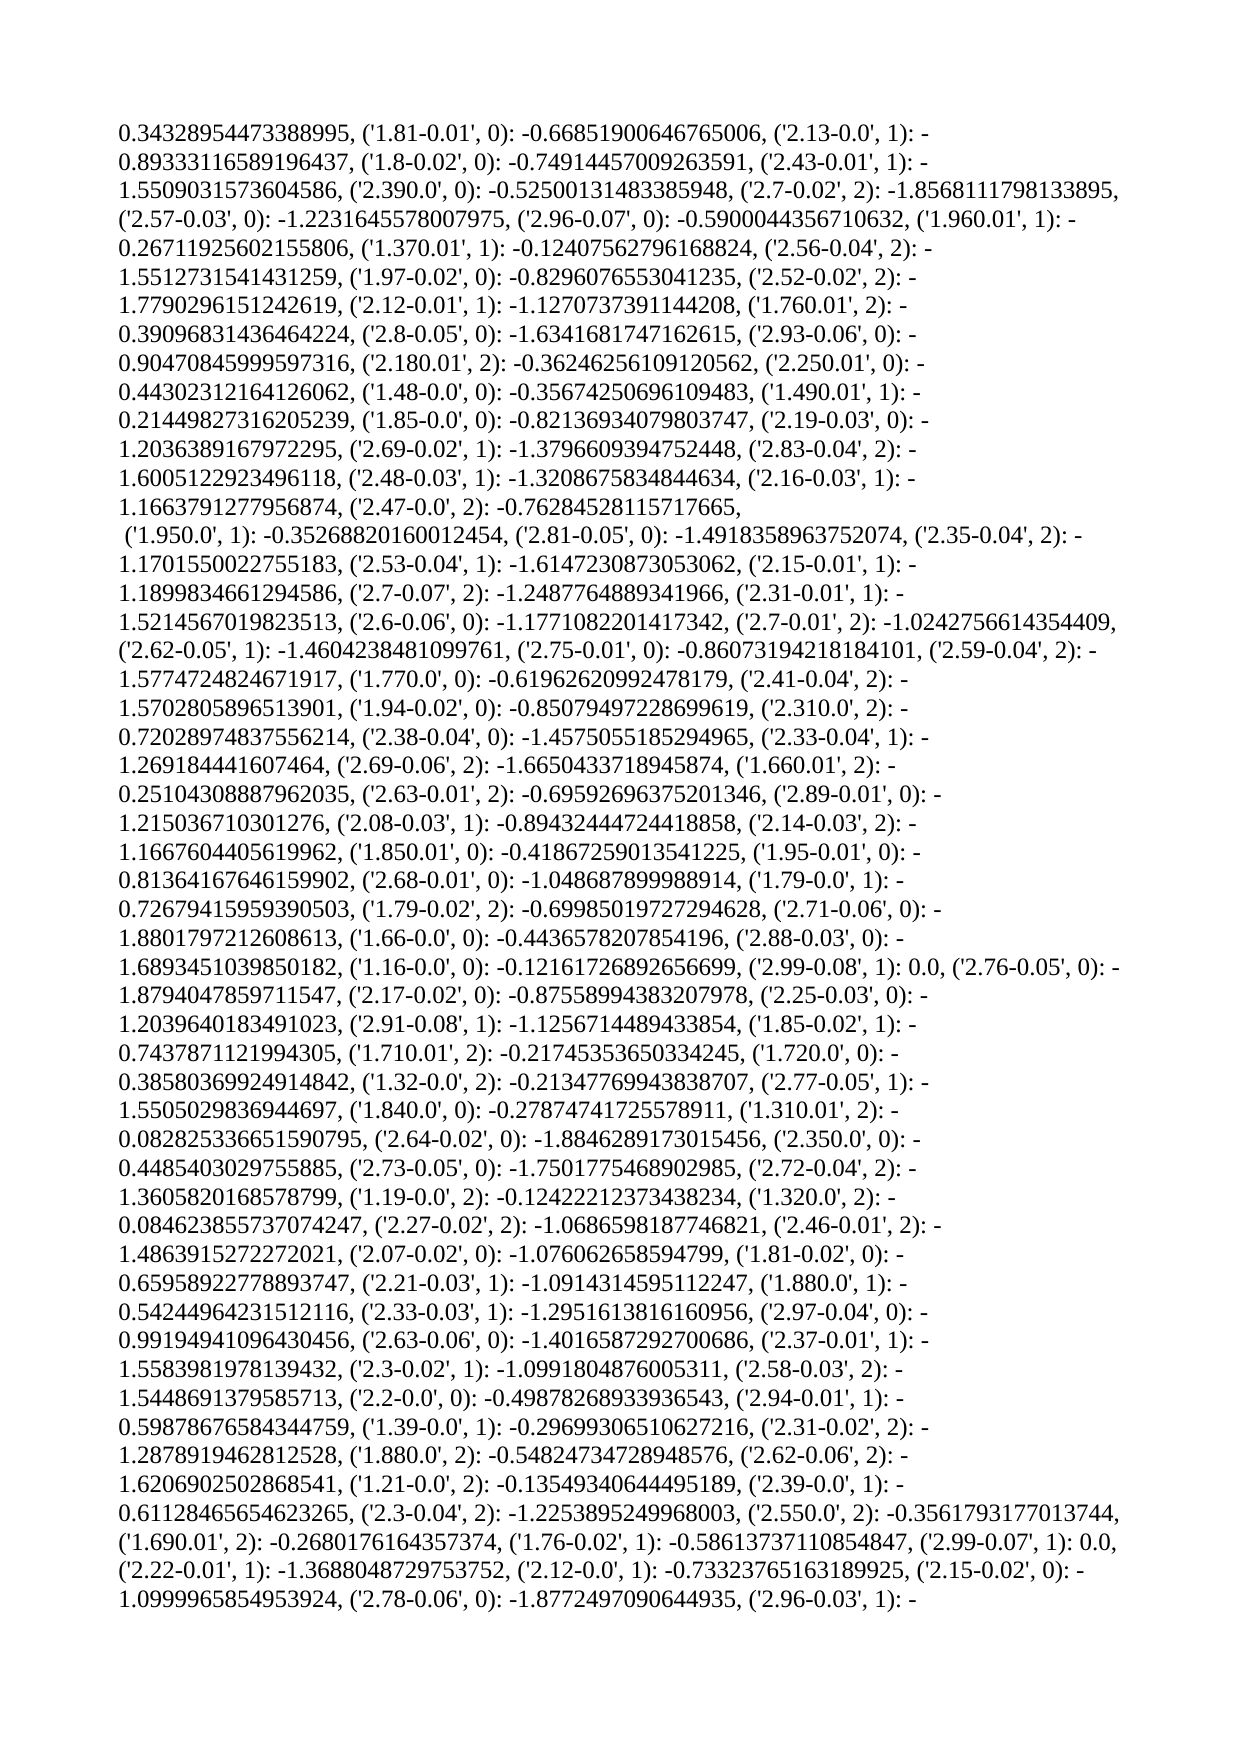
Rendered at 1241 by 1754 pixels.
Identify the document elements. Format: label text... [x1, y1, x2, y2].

text -0.34328954473388995, ('1.81-0.01', 0): -0.66851900646765006, ('2.13-0.0', 1): -0.89333116589196437, ('1.8-0.02', 0): -0.74914457009263591, ('2.43-0.01', 1): -1.5509031573604586, ('2.390.0', 0): -0.52500131483385948, ('2.7-0.02', 2): -1.8568111798133895, ('2.57-0.03', 0): -1.2231645578007975, ('2.96-0.07', 0): -0.5900044356710632, ('1.960.01', 1): -0.26711925602155806, ('1.370.01', 1): -0.12407562796168824, ('2.56-0.04', 2): -1.5512731541431259, ('1.97-0.02', 0): -0.8296076553041235, ('2.52-0.02', 2): -1.7790296151242619, ('2.12-0.01', 1): -1.1270737391144208, ('1.760.01', 2): -0.39096831436464224, ('2.8-0.05', 0): -1.6341681747162615, ('2.93-0.06', 0): -0.90470845999597316, ('2.180.01', 2): -0.36246256109120562, ('2.250.01', 0): -0.44302312164126062, ('1.48-0.0', 0): -0.35674250696109483, ('1.490.01', 1): -0.21449827316205239, ('1.85-0.0', 0): -0.82136934079803747, ('2.19-0.03', 0): -1.2036389167972295, ('2.69-0.02', 1): -1.3796609394752448, ('2.83-0.04', 2): -1.6005122923496118, ('2.48-0.03', 1): -1.3208675834844634, ('2.16-0.03', 1): -1.1663791277956874, ('2.47-0.0', 2): -0.76284528115717665, [118, 118, 1122, 521]
text ('1.950.0', 1): -0.35268820160012454, ('2.81-0.05', 0): -1.4918358963752074, ('2.35-0.04', 2): -1.1701550022755183, ('2.53-0.04', 1): -1.6147230873053062, ('2.15-0.01', 1): -1.1899834661294586, ('2.7-0.07', 2): -1.2487764889341966, ('2.31-0.01', 1): -1.5214567019823513, ('2.6-0.06', 0): -1.1771082201417342, ('2.7-0.01', 2): -1.0242756614354409, ('2.62-0.05', 1): -1.4604238481099761, ('2.75-0.01', 0): -0.86073194218184101, ('2.59-0.04', 2): -1.5774724824671917, ('1.770.0', 0): -0.61962620992478179, ('2.41-0.04', 2): -1.5702805896513901, ('1.94-0.02', 0): -0.85079497228699619, ('2.310.0', 2): -0.72028974837556214, ('2.38-0.04', 0): -1.4575055185294965, ('2.33-0.04', 1): -1.269184441607464, ('2.69-0.06', 2): -1.6650433718945874, ('1.660.01', 2): -0.25104308887962035, ('2.63-0.01', 2): -0.69592696375201346, ('2.89-0.01', 0): -1.215036710301276, ('2.08-0.03', 1): -0.89432444724418858, ('2.14-0.03', 2): -1.1667604405619962, ('1.850.01', 0): -0.41867259013541225, ('1.95-0.01', 0): -0.81364167646159902, ('2.68-0.01', 0): -1.048687899988914, ('1.79-0.0', 1): -0.72679415959390503, ('1.79-0.02', 2): -0.69985019727294628, ('2.71-0.06', 0): -1.8801797212608613, ('1.66-0.0', 0): -0.4436578207854196, ('2.88-0.03', 0): -1.6893451039850182, ('1.16-0.0', 0): -0.12161726892656699, ('2.99-0.08', 1): 0.0, ('2.76-0.05', 0): -1.8794047859711547, ('2.17-0.02', 0): -0.87558994383207978, ('2.25-0.03', 0): -1.2039640183491023, ('2.91-0.08', 1): -1.1256714489433854, ('1.85-0.02', 1): -0.7437871121994305, ('1.710.01', 2): -0.21745353650334245, ('1.720.0', 0): -0.38580369924914842, ('1.32-0.0', 2): -0.21347769943838707, ('2.77-0.05', 1): -1.5505029836944697, ('1.840.0', 0): -0.27874741725578911, ('1.310.01', 2): -0.082825336651590795, ('2.64-0.02', 0): -1.8846289173015456, ('2.350.0', 0): -0.4485403029755885, ('2.73-0.05', 0): -1.7501775468902985, ('2.72-0.04', 2): -1.3605820168578799, ('1.19-0.0', 2): -0.12422212373438234, ('1.320.0', 2): -0.084623855737074247, ('2.27-0.02', 2): -1.0686598187746821, ('2.46-0.01', 2): -1.4863915272272021, ('2.07-0.02', 0): -1.076062658594799, ('1.81-0.02', 0): -0.65958922778893747, ('2.21-0.03', 1): -1.0914314595112247, ('1.880.0', 1): -0.54244964231512116, ('2.33-0.03', 1): -1.2951613816160956, ('2.97-0.04', 0): -0.99194941096430456, ('2.63-0.06', 0): -1.4016587292700686, ('2.37-0.01', 1): -1.5583981978139432, ('2.3-0.02', 1): -1.0991804876005311, ('2.58-0.03', 2): -1.5448691379585713, ('2.2-0.0', 0): -0.49878268933936543, ('2.94-0.01', 1): -0.59878676584344759, ('1.39-0.0', 1): -0.29699306510627216, ('2.31-0.02', 2): -1.2878919462812528, ('1.880.0', 2): -0.54824734728948576, ('2.62-0.06', 2): -1.6206902502868541, ('1.21-0.0', 2): -0.13549340644495189, ('2.39-0.0', 1): -0.61128465654623265, ('2.3-0.04', 2): -1.2253895249968003, ('2.550.0', 2): -0.3561793177013744, ('1.690.01', 2): -0.2680176164357374, ('1.76-0.02', 1): -0.58613737110854847, ('2.99-0.07', 1): 0.0, ('2.22-0.01', 1): -1.3688048729753752, ('2.12-0.0', 1): -0.73323765163189925, ('2.15-0.02', 0): -1.0999965854953924, ('2.78-0.06', 0): -1.8772497090644935, ('2.96-0.03', 1): [118, 521, 1122, 1613]
